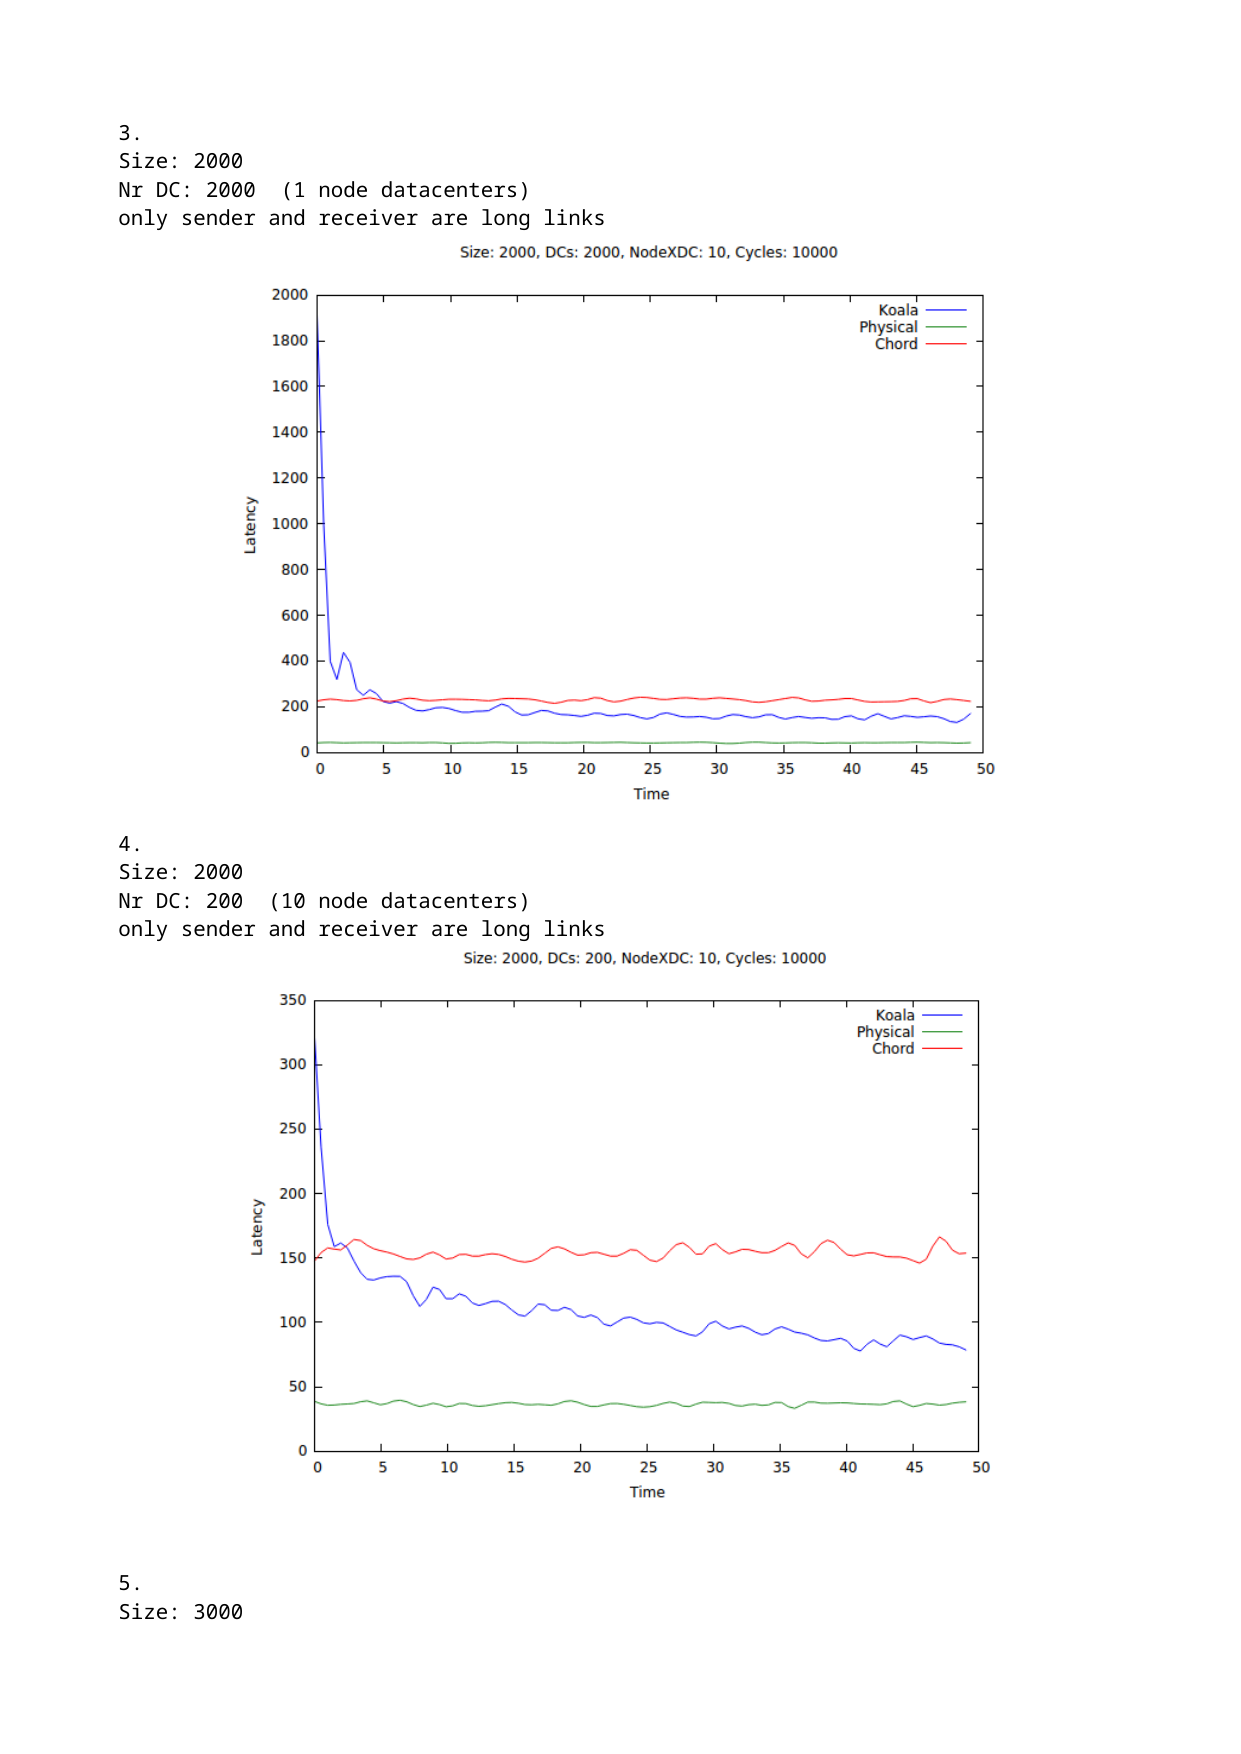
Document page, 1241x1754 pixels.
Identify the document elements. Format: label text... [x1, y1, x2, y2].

text only sender and receiver are long links [118, 914, 1122, 943]
text Nr DC: 200 (10 node datacenters) [118, 886, 1122, 914]
text Nr DC: 2000 (1 node datacenters) [118, 175, 1122, 203]
text Size: 2000 [118, 857, 1122, 886]
text Size: 2000 [118, 147, 1122, 175]
text 5. [118, 1568, 1122, 1597]
picture [237, 231, 1003, 803]
picture [244, 942, 997, 1501]
text 4. [118, 829, 1122, 857]
text only sender and receiver are long links [118, 203, 1122, 232]
text 3. [118, 118, 1122, 147]
text Size: 3000 [118, 1597, 1122, 1625]
